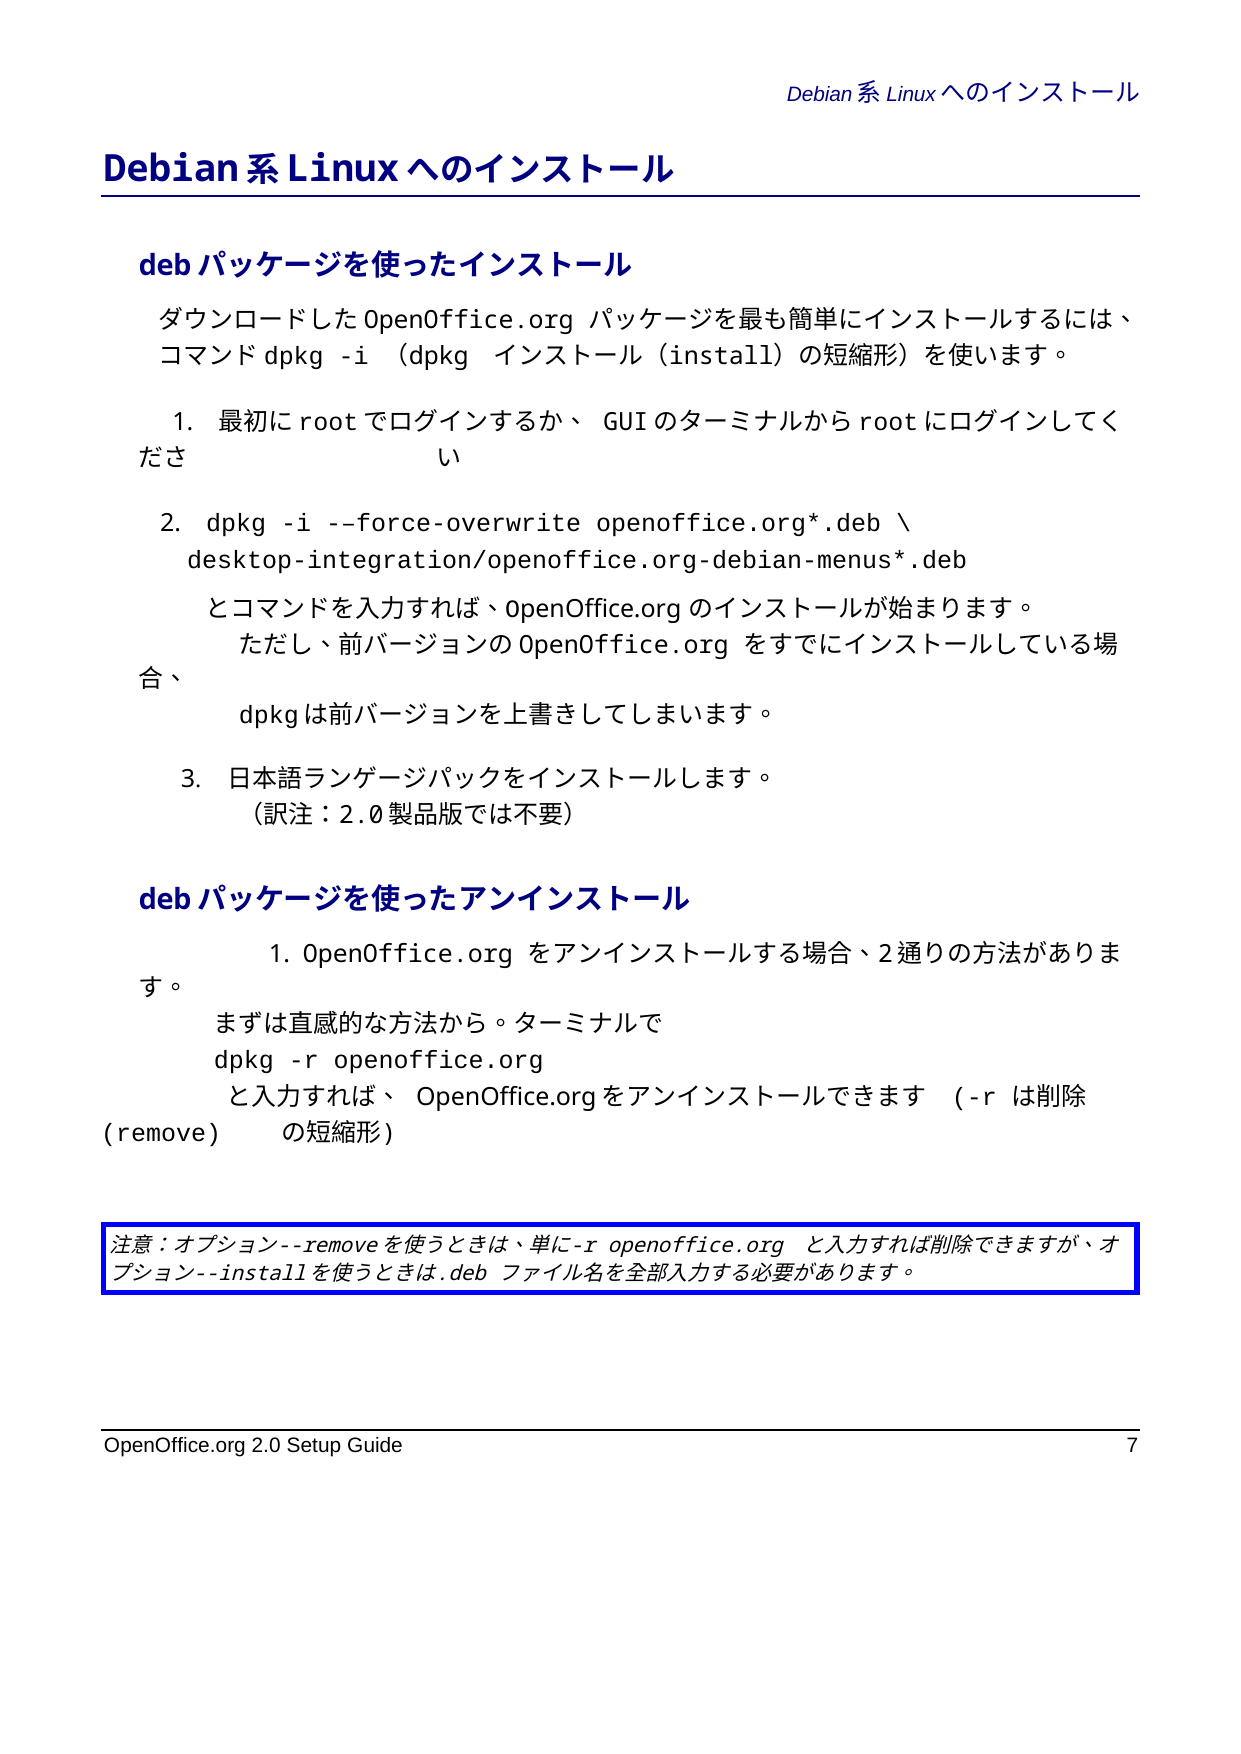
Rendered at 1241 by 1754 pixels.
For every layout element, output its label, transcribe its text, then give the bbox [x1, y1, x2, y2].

text dpkgは前バージョンを上書きしてしまいます。 [138, 695, 1140, 731]
text （訳注：2.0製品版では不要） [138, 795, 1140, 831]
subtitle debパッケージを使ったアンインストール [138, 876, 1140, 918]
text とコマンドを入力すれば、OpenOffice.org のインストールが始まります。 [138, 591, 1140, 624]
text 注意：オプション--removeを使うときは、単に-r openoffice.org と入力すれば削除できますが、オプション--installを使うときは.deb ファイル名を全部入力する必要があります。 [106, 1227, 1134, 1290]
text まずは直感的な方法から。ターミナルで [138, 1003, 1140, 1040]
text 1. OpenOffice.org をアンインストールする場合、2通りの方法があります。 [138, 933, 1140, 1003]
text 3. 日本語ランゲージパックをインストールします。 [138, 761, 1140, 795]
text 1. 最初にrootでログインするか、 GUIのターミナルからrootにログインしてくださ い [138, 401, 1140, 474]
text 2. dpkg -i -–force-overwrite openoffice.org*.deb \ desktop-integration/openoffice.org-debian-menus*.deb [101, 503, 1140, 576]
text dpkg -r openoffice.org [138, 1040, 1140, 1076]
text と入力すれば、 OpenOffice.orgをアンインストールできます (-r は削除(remove) の短縮形) [101, 1076, 1140, 1149]
text ただし、前バージョンのOpenOffice.org をすでにインストールしている場合、 [138, 624, 1140, 695]
subtitle Debian系Linuxへのインストール [101, 138, 1140, 195]
subtitle debパッケージを使ったインストール [138, 242, 1140, 284]
text ダウンロードしたOpenOffice.org パッケージを最も簡単にインストールするには、 コマンドdpkg -i （dpkg インストール（install）の短縮形）を使います。 [101, 299, 1140, 372]
